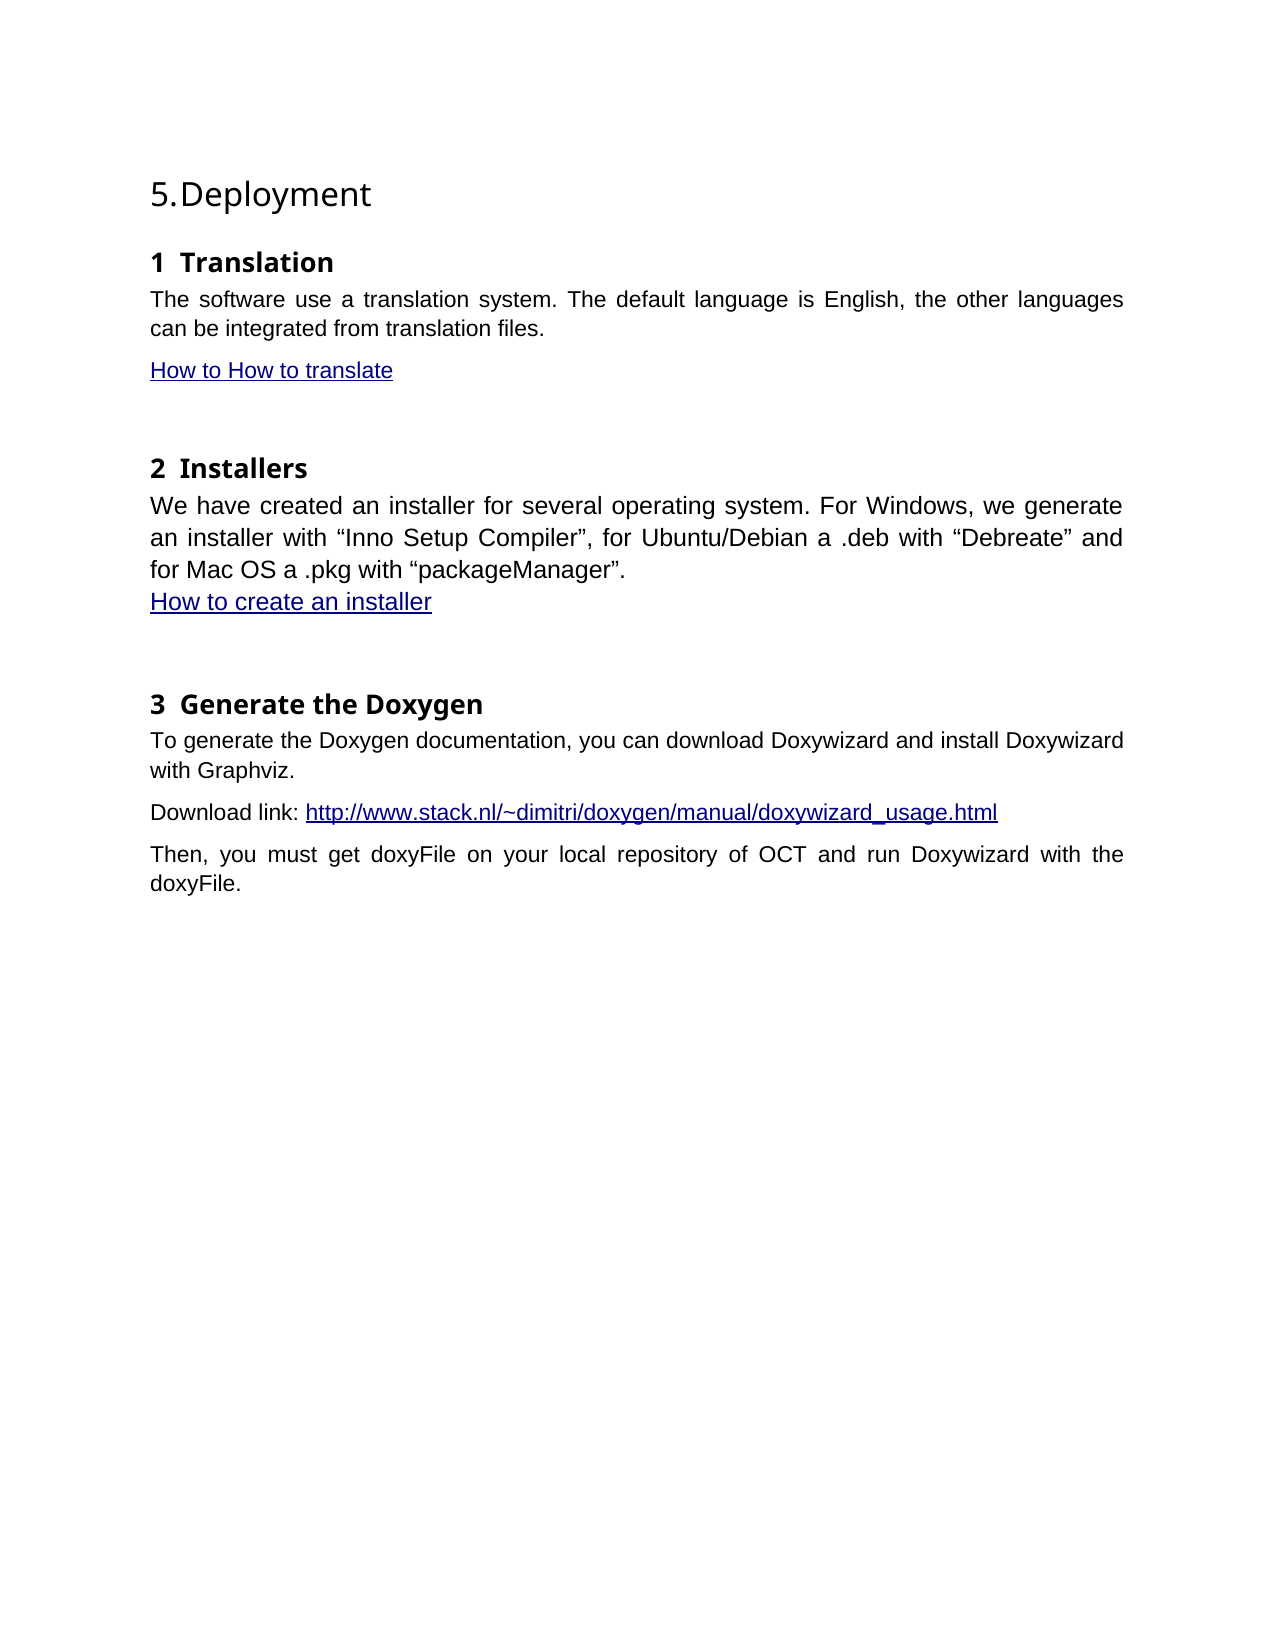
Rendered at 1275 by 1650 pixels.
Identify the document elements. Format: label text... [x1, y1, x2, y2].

text How to create an installer [150, 588, 1125, 616]
text Then, you must get doxyFile on your local repository of OCT and run Doxywizard with the doxyFile. [150, 841, 1125, 896]
text How to How to translate [150, 357, 1125, 383]
text To generate the Doxygen documentation, you can download Doxywizard and install Doxywizard with Graphviz. [150, 728, 1125, 783]
text The software use a translation system. The default language is English, the other languages can be integrated from translation files. [150, 286, 1125, 341]
text Download link: http://www.stack.nl/~dimitri/doxygen/manual/doxywizard_usage.html [150, 799, 1125, 825]
subtitle Deployment [150, 171, 1125, 216]
subtitle Translation [150, 244, 1125, 281]
subtitle Generate the Doxygen [150, 686, 1125, 723]
text We have created an installer for several operating system. For Windows, we generate an installer with “Inno Setup Compiler”, for Ubuntu/Debian a .deb with “Debreate” and for Mac OS a .pkg with “packageManager”. [150, 492, 1125, 584]
subtitle Installers [150, 449, 1125, 486]
